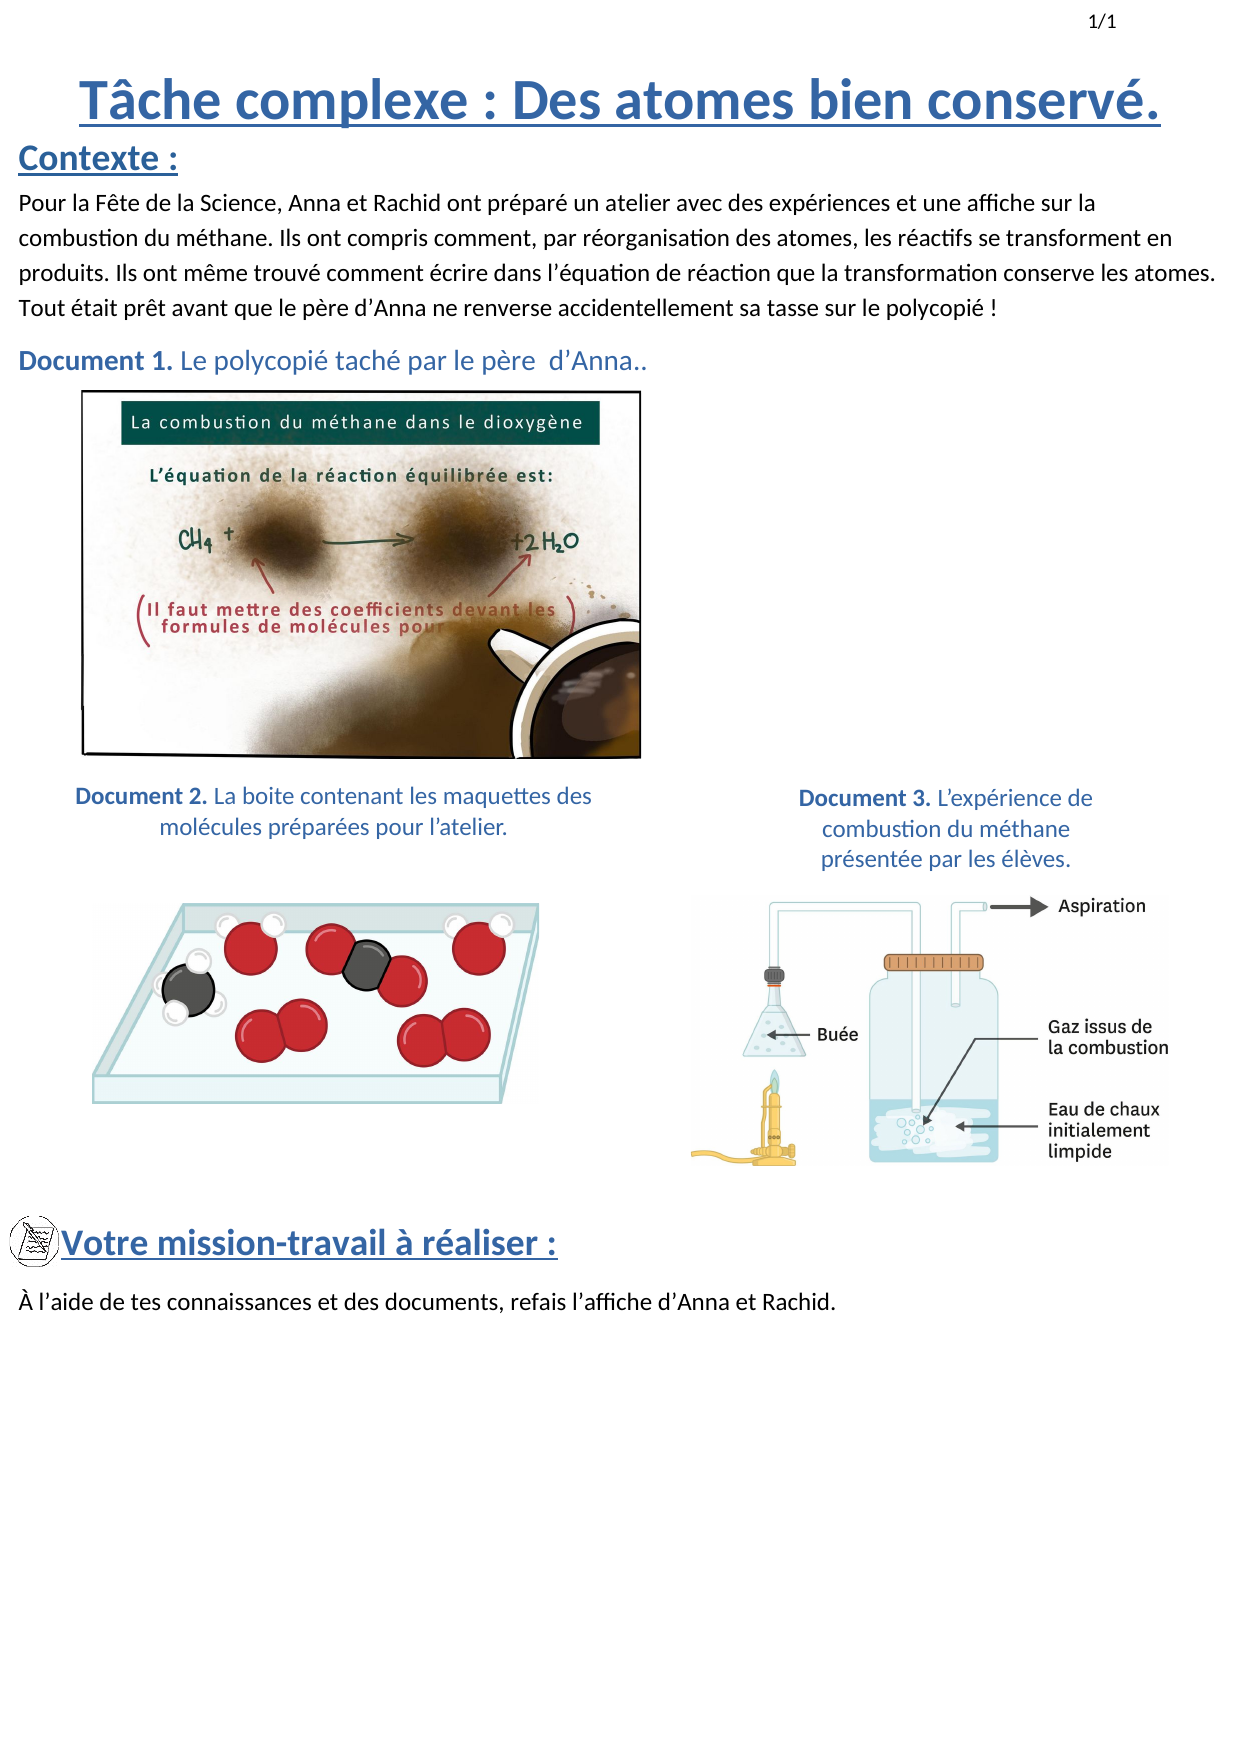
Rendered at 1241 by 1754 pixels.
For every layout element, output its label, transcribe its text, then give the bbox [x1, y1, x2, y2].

text Pour la Fête de la Science, Anna et Rachid ont préparé un atelier avec des expériences et une affiche sur la combustion du méthane. Ils ont compris comment, par réorganisation des atomes, les réactifs se transforment en produits. Ils ont même trouvé comment écrire dans l’équation de réaction que la transformation conserve les atomes. Tout était prêt avant que le père d’Anna ne renverse accidentellement sa tasse sur le polycopié ! [18, 187, 1221, 323]
picture [92, 903, 540, 1104]
title Tâche complexe : Des atomes bien conservé. [18, 63, 1221, 134]
picture [9, 1216, 59, 1267]
picture [690, 895, 1169, 1166]
text Contexte : [18, 134, 1221, 180]
text Votre mission-travail à réaliser : [59, 1218, 1221, 1264]
picture [80, 390, 642, 759]
text À l’aide de tes connaissances et des documents, refais l’affiche d’Anna et Rachid. [18, 1286, 1221, 1316]
text Document 1. Le polycopié taché par le père d’Anna.. [18, 342, 1221, 377]
